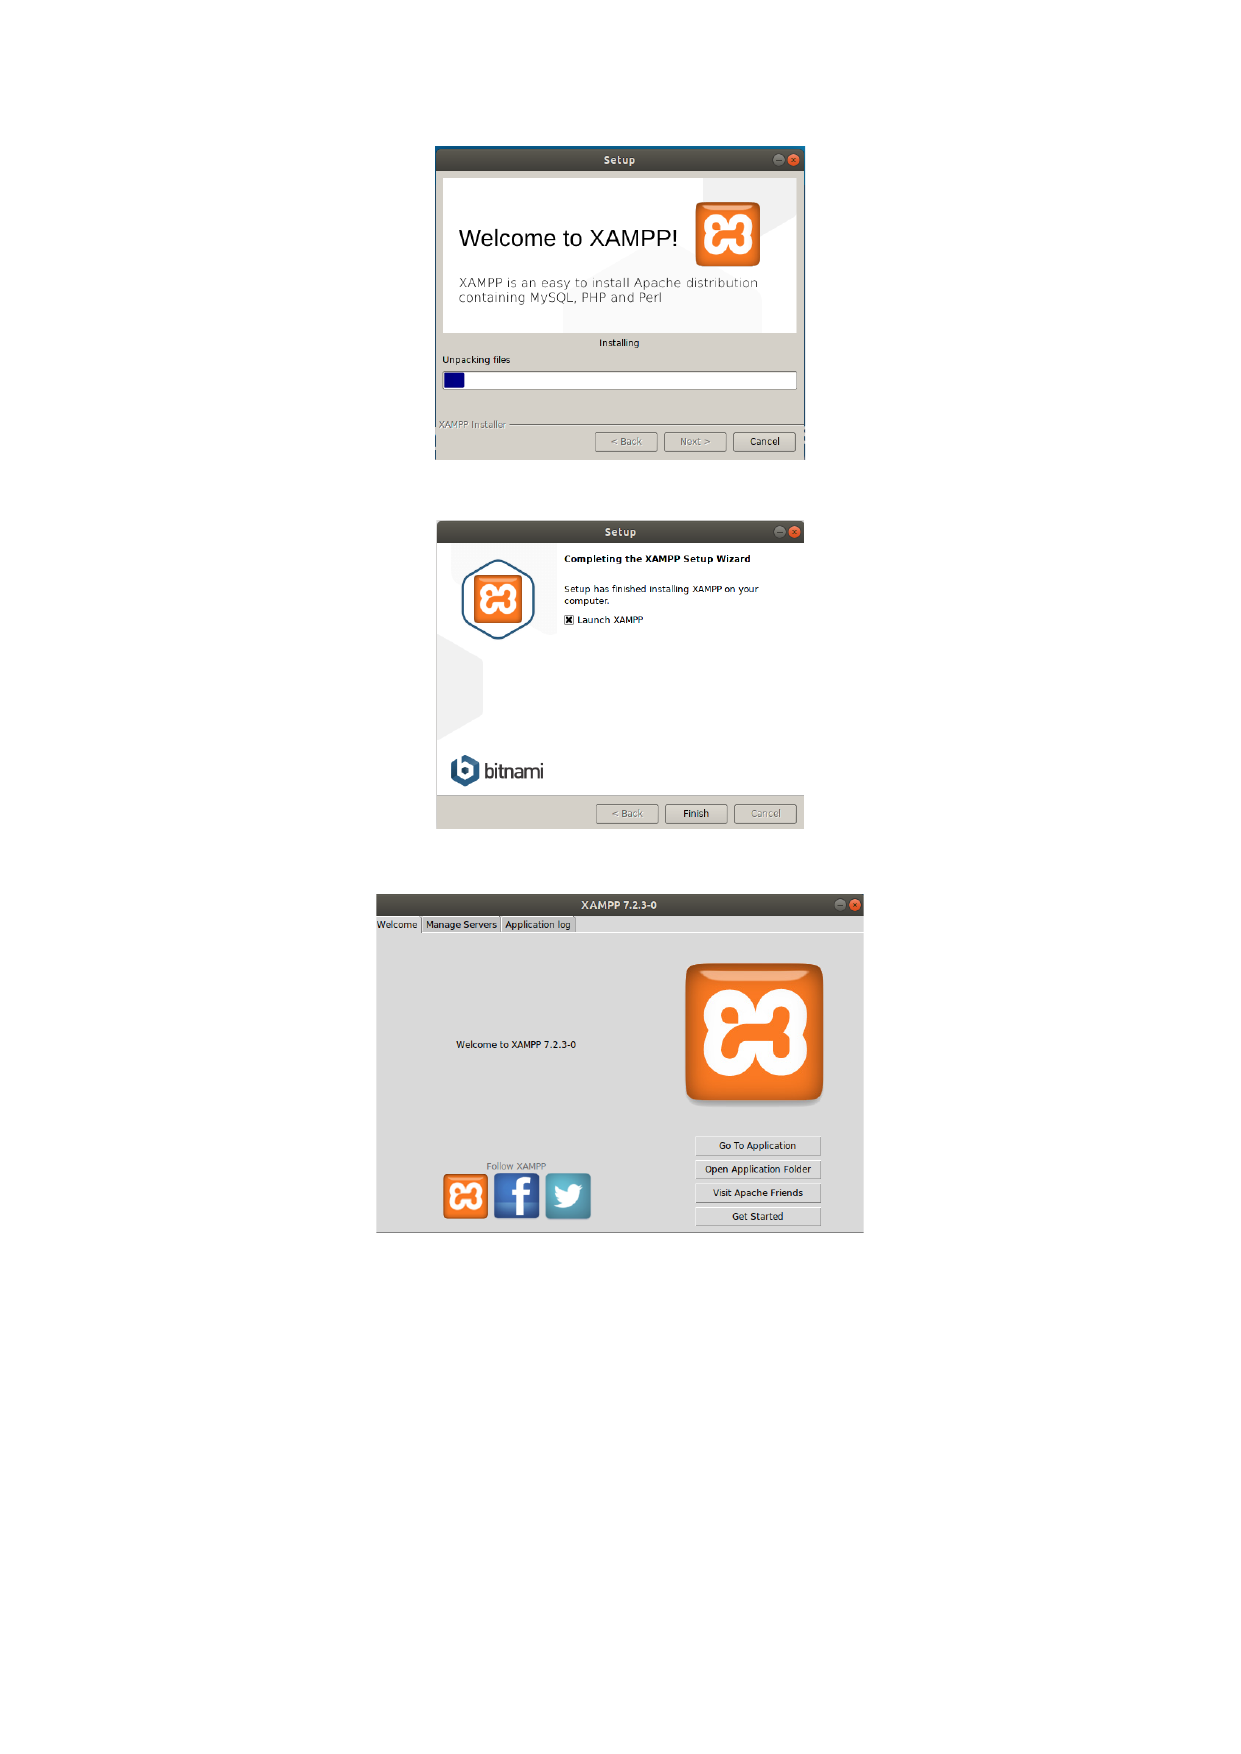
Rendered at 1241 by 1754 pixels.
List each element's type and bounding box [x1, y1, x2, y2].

picture [435, 146, 806, 460]
picture [436, 520, 804, 829]
picture [376, 894, 864, 1233]
